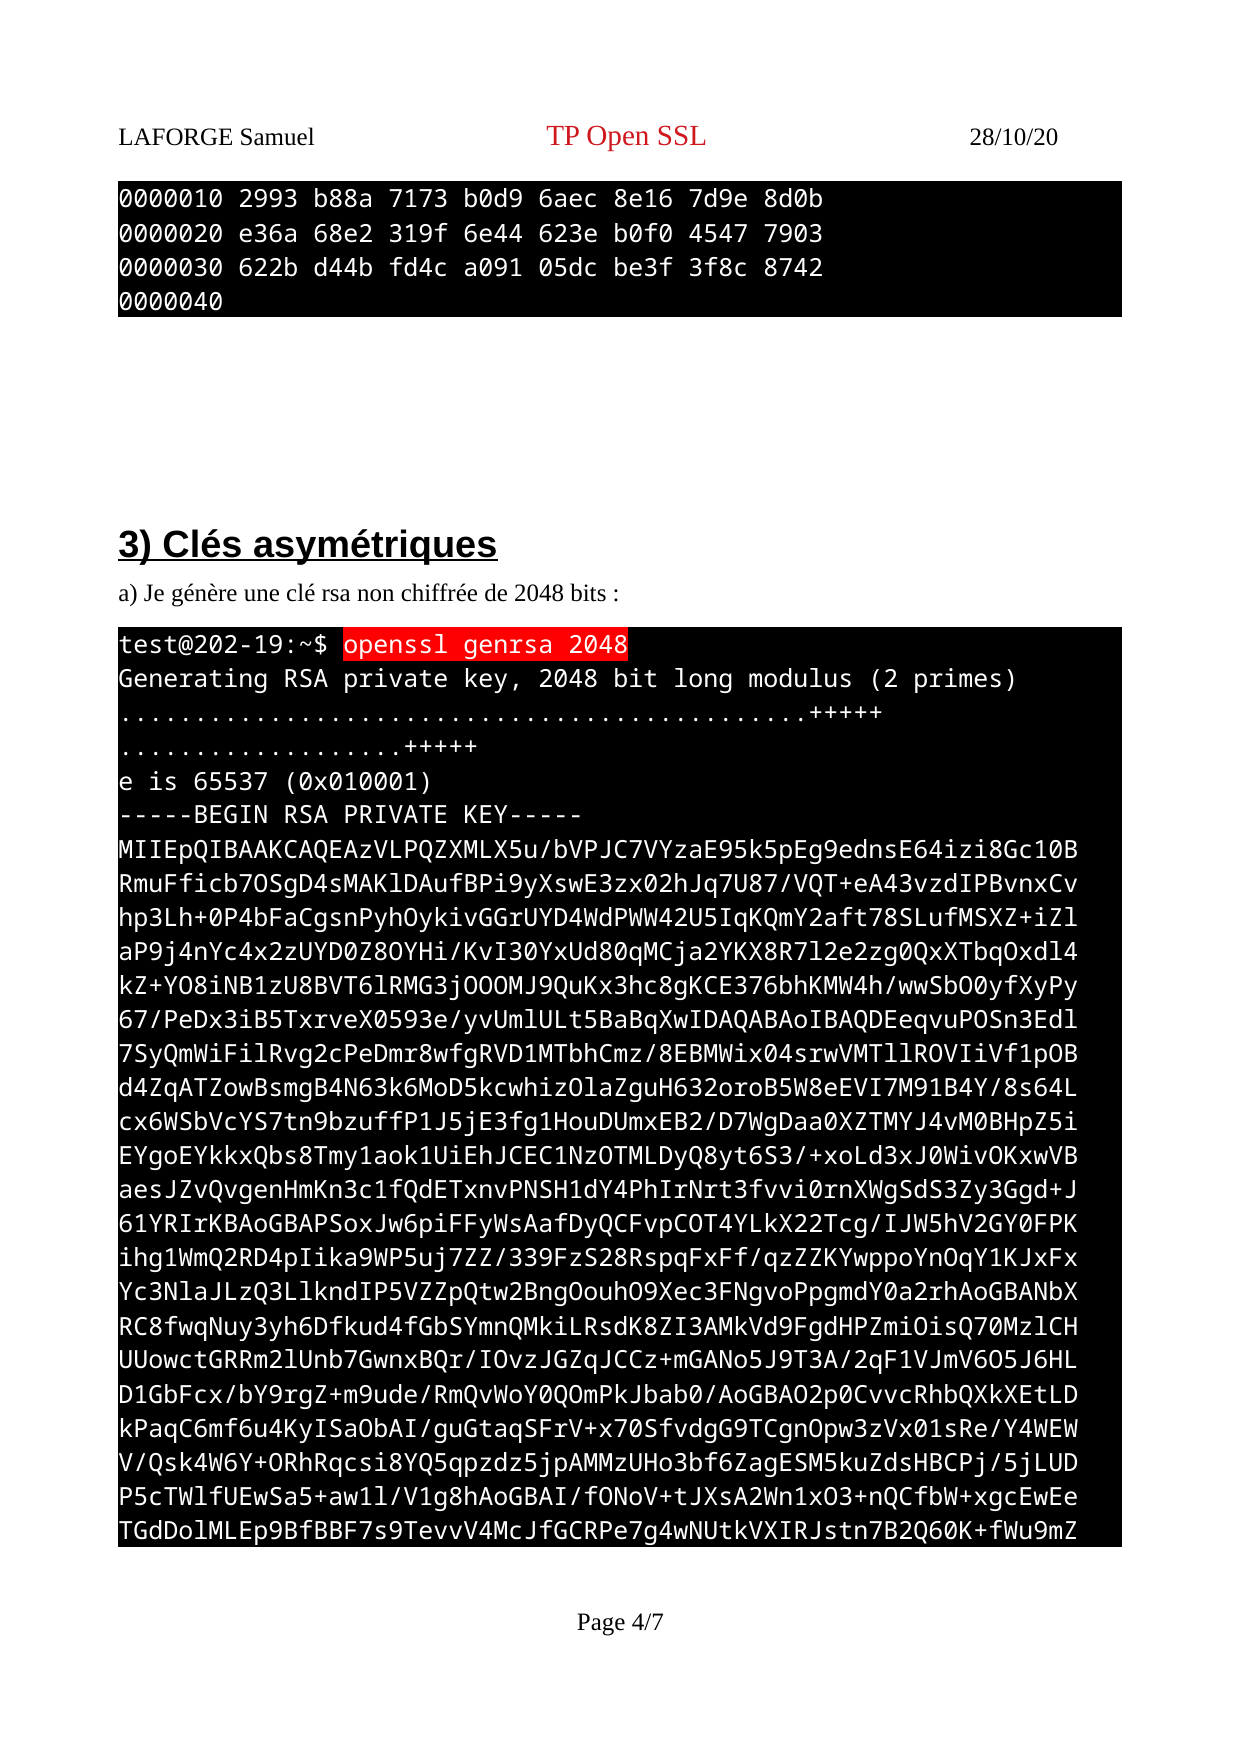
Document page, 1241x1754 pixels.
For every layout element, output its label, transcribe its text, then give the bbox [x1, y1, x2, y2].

text 61YRIrKBAoGBAPSoxJw6piFFyWsAafDyQCFvpCOT4YLkX22Tcg/IJW5hV2GY0FPK [118, 1206, 1122, 1240]
text aP9j4nYc4x2zUYD0Z8OYHi/KvI30YxUd80qMCja2YKX8R7l2e2zg0QxXTbqOxdl4 [118, 933, 1122, 967]
subtitle 3) Clés asymétriques [118, 522, 1122, 565]
text Generating RSA private key, 2048 bit long modulus (2 primes) [118, 661, 1122, 695]
text ..............................................+++++ [118, 695, 1122, 729]
text 0000010 2993 b88a 7173 b0d9 6aec 8e16 7d9e 8d0b [118, 181, 1122, 215]
text 67/PeDx3iB5TxrveX0593e/yvUmlULt5BaBqXwIDAQABAoIBAQDEeqvuPOSn3Edl [118, 1002, 1122, 1036]
text -----BEGIN RSA PRIVATE KEY----- [118, 797, 1122, 831]
text ihg1WmQ2RD4pIika9WP5uj7ZZ/339FzS28RspqFxFf/qzZZKYwppoYnOqY1KJxFx [118, 1240, 1122, 1274]
text TGdDolMLEp9BfBBF7s9TevvV4McJfGCRPe7g4wNUtkVXIRJstn7B2Q60K+fWu9mZ [118, 1512, 1122, 1547]
text 0000030 622b d44b fd4c a091 05dc be3f 3f8c 8742 [118, 249, 1122, 283]
text 0000040 [118, 283, 1122, 317]
text kPaqC6mf6u4KyISaObAI/guGtaqSFrV+x70SfvdgG9TCgnOpw3zVx01sRe/Y4WEW [118, 1410, 1122, 1444]
text 7SyQmWiFilRvg2cPeDmr8wfgRVD1MTbhCmz/8EBMWix04srwVMTllROVIiVf1pOB [118, 1036, 1122, 1070]
text RC8fwqNuy3yh6Dfkud4fGbSYmnQMkiLRsdK8ZI3AMkVd9FgdHPZmiOisQ70MzlCH [118, 1308, 1122, 1342]
text ...................+++++ [118, 729, 1122, 763]
text UUowctGRRm2lUnb7GwnxBQr/IOvzJGZqJCCz+mGANo5J9T3A/2qF1VJmV6O5J6HL [118, 1342, 1122, 1376]
text D1GbFcx/bY9rgZ+m9ude/RmQvWoY0QOmPkJbab0/AoGBAO2p0CvvcRhbQXkXEtLD [118, 1376, 1122, 1410]
text Yc3NlaJLzQ3LlkndIP5VZZpQtw2BngOouhO9Xec3FNgvoPpgmdY0a2rhAoGBANbX [118, 1274, 1122, 1308]
text MIIEpQIBAAKCAQEAzVLPQZXMLX5u/bVPJC7VYzaE95k5pEg9ednsE64izi8Gc10B [118, 831, 1122, 865]
text kZ+YO8iNB1zU8BVT6lRMG3jOOOMJ9QuKx3hc8gKCE376bhKMW4h/wwSbO0yfXyPy [118, 967, 1122, 1002]
text hp3Lh+0P4bFaCgsnPyhOykivGGrUYD4WdPWW42U5IqKQmY2aft78SLufMSXZ+iZl [118, 899, 1122, 933]
text cx6WSbVcYS7tn9bzuffP1J5jE3fg1HouDUmxEB2/D7WgDaa0XZTMYJ4vM0BHpZ5i [118, 1104, 1122, 1138]
text P5cTWlfUEwSa5+aw1l/V1g8hAoGBAI/fONoV+tJXsA2Wn1xO3+nQCfbW+xgcEwEe [118, 1478, 1122, 1512]
text aesJZvQvgenHmKn3c1fQdETxnvPNSH1dY4PhIrNrt3fvvi0rnXWgSdS3Zy3Ggd+J [118, 1172, 1122, 1206]
text d4ZqATZowBsmgB4N63k6MoD5kcwhizOlaZguH632oroB5W8eEVI7M91B4Y/8s64L [118, 1070, 1122, 1104]
text V/Qsk4W6Y+ORhRqcsi8YQ5qpzdz5jpAMMzUHo3bf6ZagESM5kuZdsHBCPj/5jLUD [118, 1444, 1122, 1478]
text EYgoEYkkxQbs8Tmy1aok1UiEhJCEC1NzOTMLDyQ8yt6S3/+xoLd3xJ0WivOKxwVB [118, 1138, 1122, 1172]
text RmuFficb7OSgD4sMAKlDAufBPi9yXswE3zx02hJq7U87/VQT+eA43vzdIPBvnxCv [118, 865, 1122, 899]
text e is 65537 (0x010001) [118, 763, 1122, 797]
text test@202-19:~$ openssl genrsa 2048 [118, 627, 1122, 661]
text 0000020 e36a 68e2 319f 6e44 623e b0f0 4547 7903 [118, 215, 1122, 249]
text a) Je génère une clé rsa non chiffrée de 2048 bits : [118, 578, 1122, 607]
